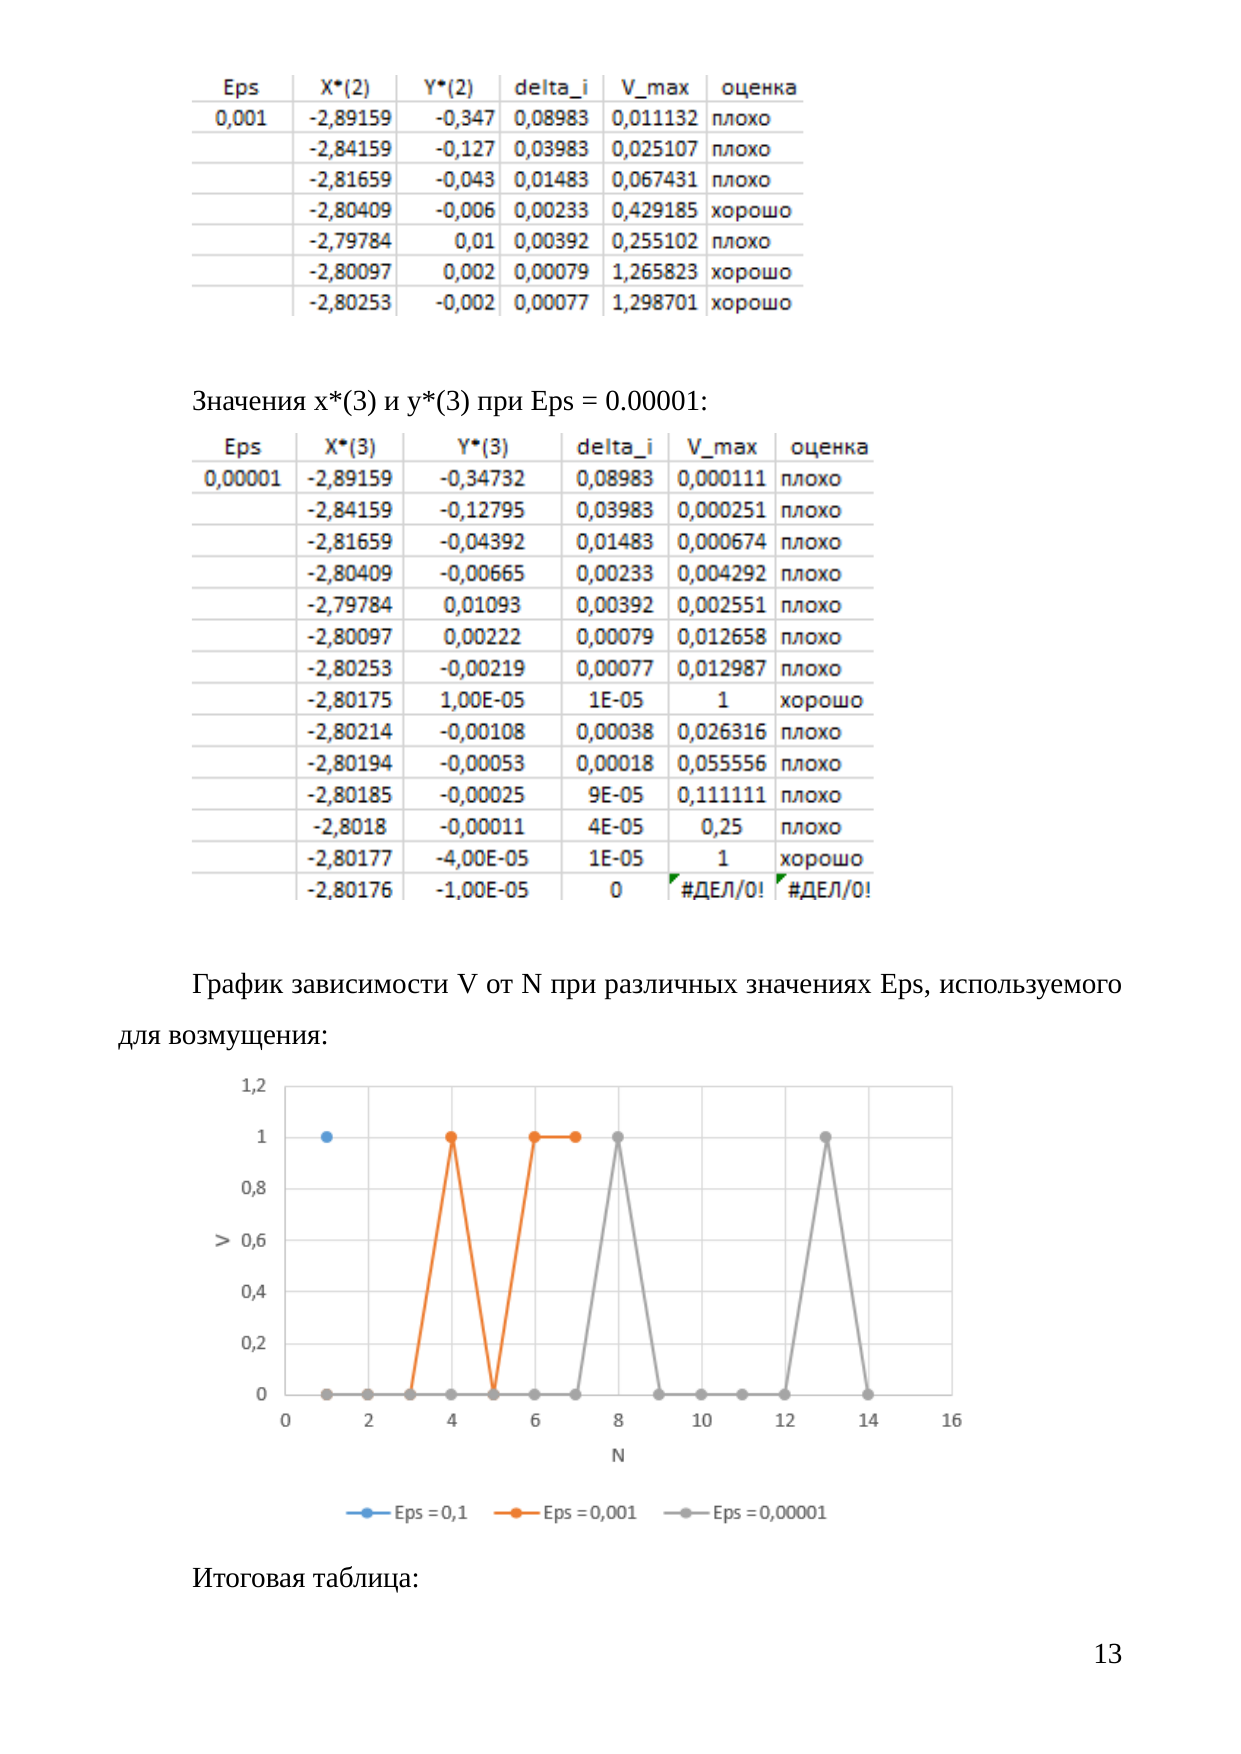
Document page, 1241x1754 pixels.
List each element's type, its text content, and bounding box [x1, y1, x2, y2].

text График зависимости V от N при различных значениях Eps, используемого для возмущения: [118, 967, 1122, 1050]
text Значения x*(3) и у*(3) при Eps = 0.00001: [118, 383, 1122, 416]
text Итоговая таблица: [118, 1560, 1122, 1593]
